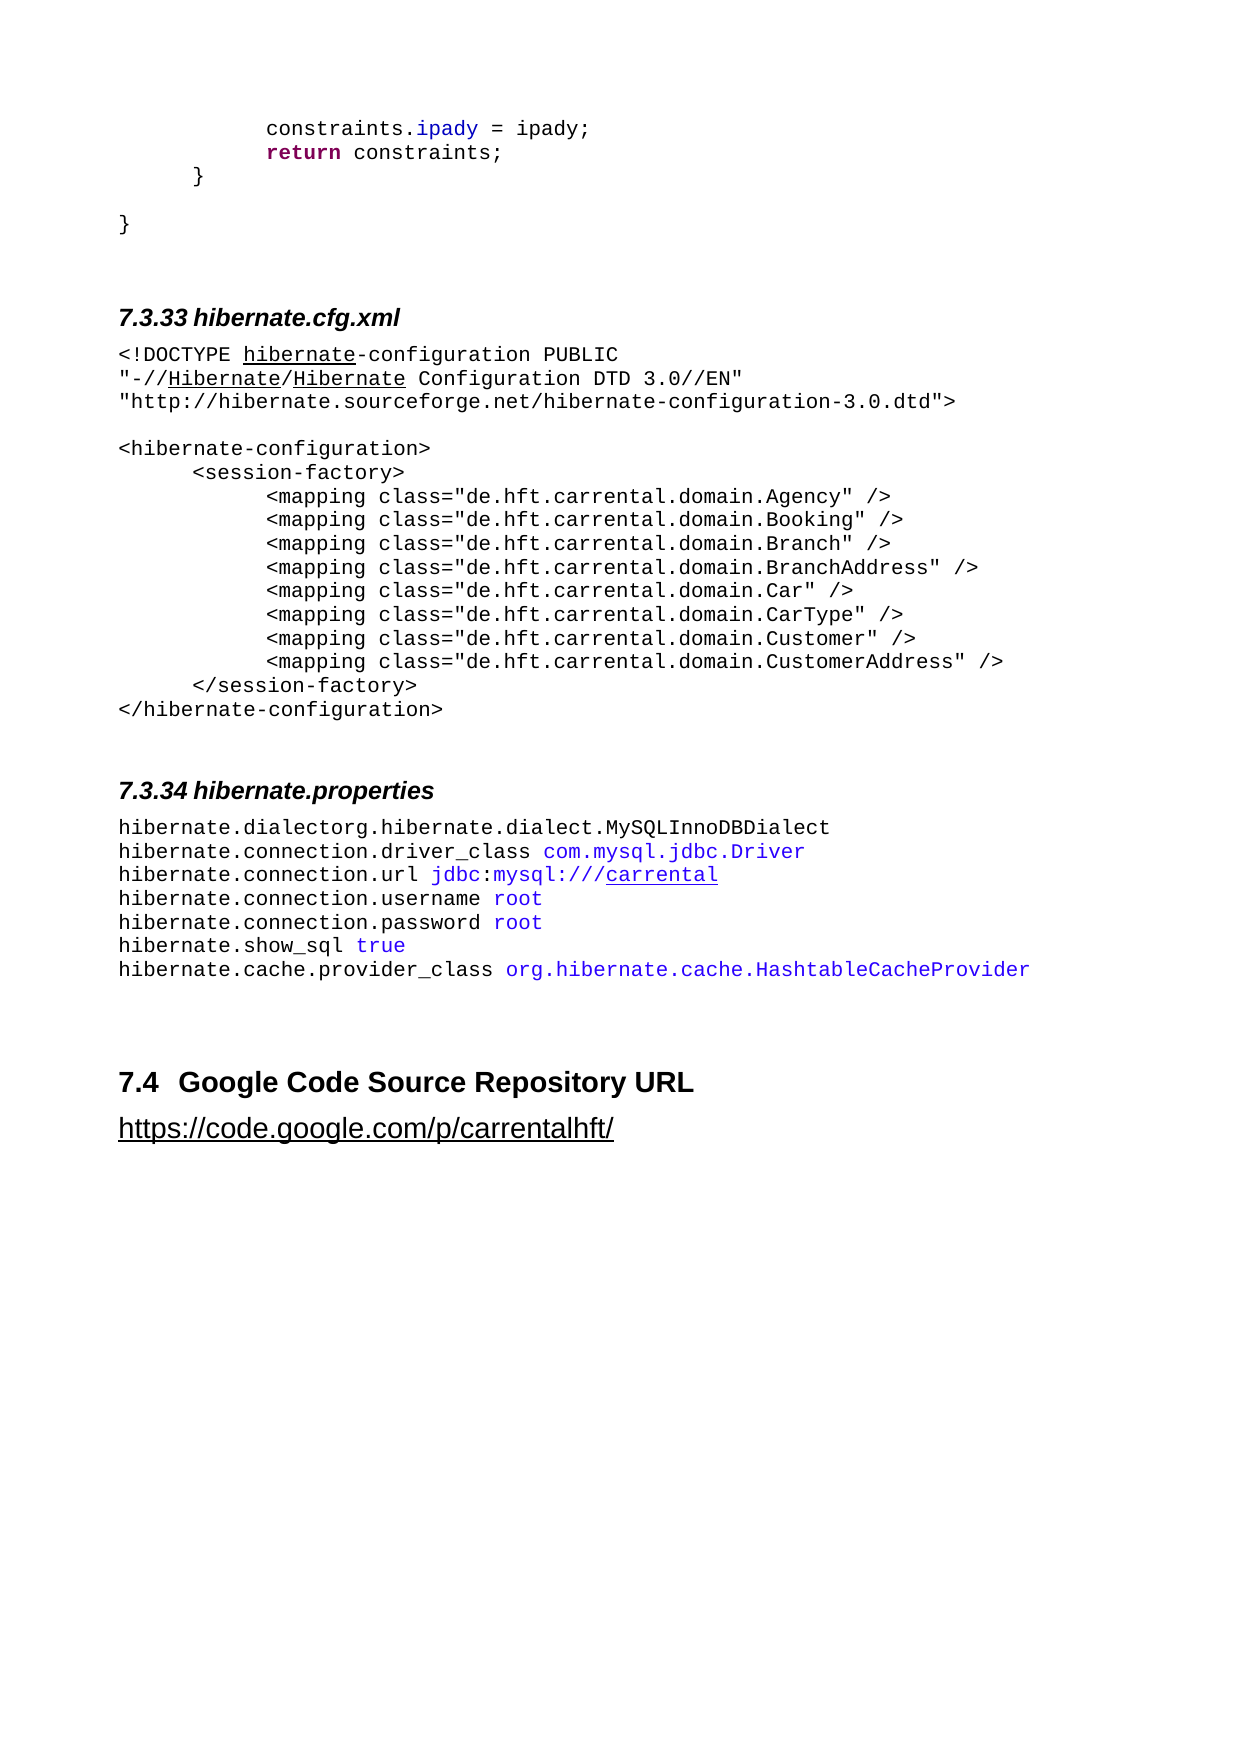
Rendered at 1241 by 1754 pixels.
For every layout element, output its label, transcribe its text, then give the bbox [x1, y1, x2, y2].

text <mapping class="de.hft.carrental.domain.Customer" /> [118, 628, 1122, 651]
text <mapping class="de.hft.carrental.domain.Branch" /> [118, 533, 1122, 557]
text hibernate.connection.url jdbc:mysql:///carrental [118, 864, 1122, 888]
text hibernate.show_sql true [118, 935, 1122, 959]
text } [118, 165, 1122, 189]
text return constraints; [118, 142, 1122, 165]
text <mapping class="de.hft.carrental.domain.Agency" /> [118, 486, 1122, 509]
text "http://hibernate.sourceforge.net/hibernate-configuration-3.0.dtd"> [118, 391, 1122, 415]
text constraints.ipady = ipady; [118, 118, 1122, 142]
text <mapping class="de.hft.carrental.domain.CarType" /> [118, 604, 1122, 628]
text <session-factory> [118, 462, 1122, 486]
text </hibernate-configuration> [118, 698, 1122, 722]
text <mapping class="de.hft.carrental.domain.Car" /> [118, 580, 1122, 604]
text <mapping class="de.hft.carrental.domain.BranchAddress" /> [118, 557, 1122, 580]
subtitle hibernate.cfg.xml [118, 303, 1122, 331]
text hibernate.connection.password root [118, 912, 1122, 935]
subtitle Google Code Source Repository URL [118, 1065, 1122, 1099]
text hibernate.dialectorg.hibernate.dialect.MySQLInnoDBDialect [118, 817, 1122, 841]
text <hibernate-configuration> [118, 438, 1122, 462]
text hibernate.connection.driver_class com.mysql.jdbc.Driver [118, 841, 1122, 864]
text </session-factory> [118, 675, 1122, 698]
text hibernate.cache.provider_class org.hibernate.cache.HashtableCacheProvider [118, 959, 1122, 983]
text https://code.google.com/p/carrentalhft/ [118, 1111, 1122, 1145]
text } [118, 213, 1122, 236]
text <!DOCTYPE hibernate-configuration PUBLIC [118, 344, 1122, 367]
text hibernate.connection.username root [118, 888, 1122, 912]
text <mapping class="de.hft.carrental.domain.Booking" /> [118, 509, 1122, 533]
text "-//Hibernate/Hibernate Configuration DTD 3.0//EN" [118, 367, 1122, 391]
text <mapping class="de.hft.carrental.domain.CustomerAddress" /> [118, 651, 1122, 675]
subtitle hibernate.properties [118, 776, 1122, 805]
